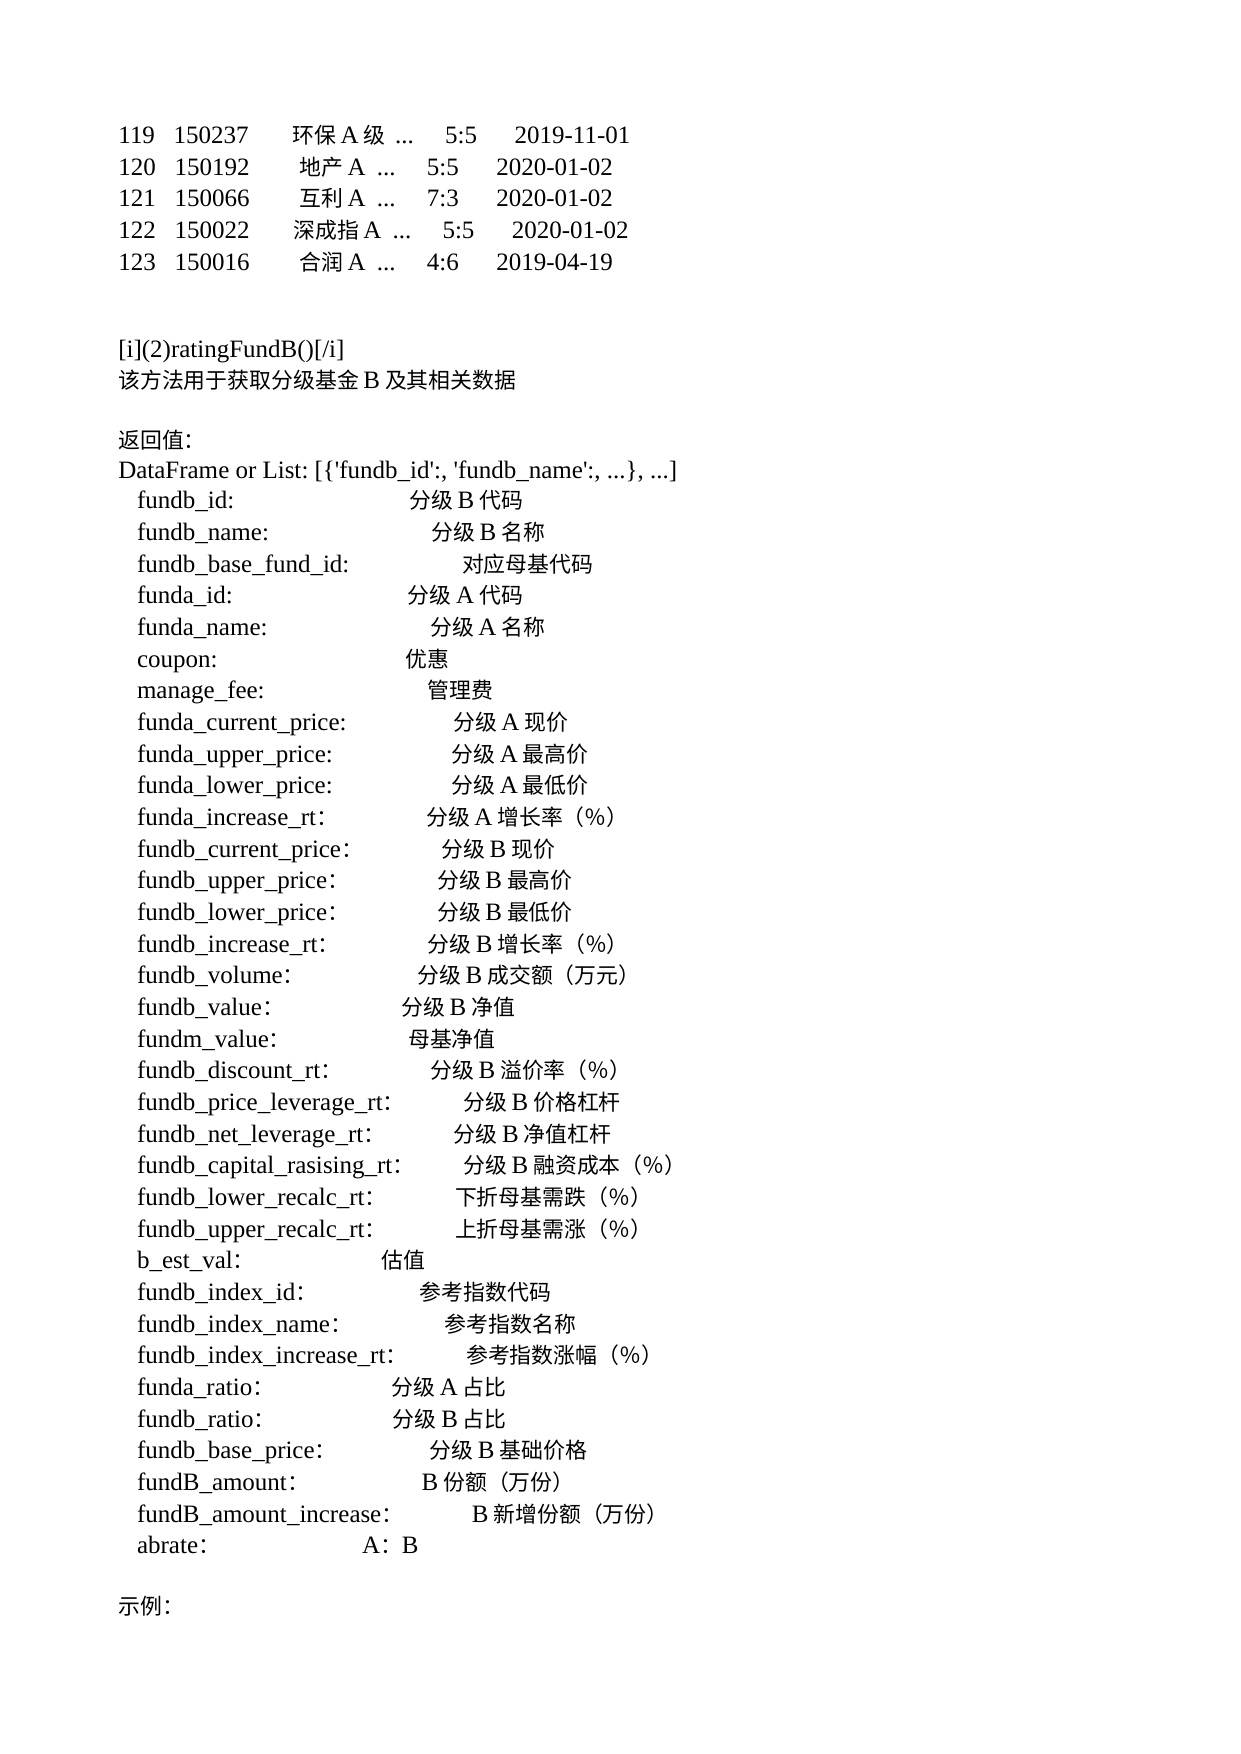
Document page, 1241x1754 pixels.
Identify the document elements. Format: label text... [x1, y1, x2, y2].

text fundb_index_id： 参考指数代码 [118, 1275, 1122, 1307]
text DataFrame or List: [{'fundb_id':, 'fundb_name':, ...}, ...] [118, 455, 1122, 483]
text 返回值： [118, 423, 1122, 455]
text fundb_index_name： 参考指数名称 [118, 1307, 1122, 1338]
text fundb_name: 分级B名称 [118, 515, 1122, 547]
text fundB_amount： B份额（万份） [118, 1465, 1122, 1497]
text [i](2)ratingFundB()[/i] [118, 334, 1122, 363]
text fundb_id: 分级B代码 [118, 483, 1122, 515]
text fundb_volume： 分级B成交额（万元） [118, 958, 1122, 990]
text fundb_upper_price： 分级B最高价 [118, 863, 1122, 895]
text fundb_value： 分级B净值 [118, 990, 1122, 1022]
text fundB_amount_increase： B新增份额（万份） [118, 1497, 1122, 1528]
text fundb_base_fund_id: 对应母基代码 [118, 547, 1122, 578]
text fundb_ratio： 分级B占比 [118, 1402, 1122, 1433]
text manage_fee: 管理费 [118, 673, 1122, 705]
text 119 150237 环保A级 ... 5:5 2019-11-01 [118, 118, 1122, 150]
text 123 150016 合润A ... 4:6 2019-04-19 [118, 245, 1122, 276]
text coupon: 优惠 [118, 642, 1122, 673]
text fundb_lower_recalc_rt： 下折母基需跌（％） [118, 1180, 1122, 1212]
text funda_lower_price: 分级A最低价 [118, 768, 1122, 800]
text 该方法用于获取分级基金B及其相关数据 [118, 363, 1122, 394]
text abrate： A：B [118, 1528, 1122, 1560]
text 120 150192 地产A ... 5:5 2020-01-02 [118, 150, 1122, 181]
text fundb_discount_rt： 分级B溢价率（％） [118, 1053, 1122, 1085]
text fundb_increase_rt： 分级B增长率（％） [118, 927, 1122, 958]
text funda_id: 分级A代码 [118, 578, 1122, 610]
text fundb_net_leverage_rt： 分级B净值杠杆 [118, 1117, 1122, 1148]
text funda_current_price: 分级A现价 [118, 705, 1122, 737]
text fundb_capital_rasising_rt： 分级B融资成本（％） [118, 1148, 1122, 1180]
text fundm_value： 母基净值 [118, 1022, 1122, 1053]
text fundb_index_increase_rt： 参考指数涨幅（％） [118, 1338, 1122, 1370]
text funda_name: 分级A名称 [118, 610, 1122, 642]
text 示例： [118, 1589, 1122, 1621]
text fundb_lower_price： 分级B最低价 [118, 895, 1122, 927]
text fundb_base_price： 分级B基础价格 [118, 1433, 1122, 1465]
text funda_upper_price: 分级A最高价 [118, 737, 1122, 768]
text funda_ratio： 分级A占比 [118, 1370, 1122, 1402]
text fundb_current_price： 分级B现价 [118, 832, 1122, 863]
text b_est_val： 估值 [118, 1243, 1122, 1275]
text 122 150022 深成指A ... 5:5 2020-01-02 [118, 213, 1122, 245]
text fundb_upper_recalc_rt： 上折母基需涨（％） [118, 1212, 1122, 1243]
text funda_increase_rt： 分级A增长率（％） [118, 800, 1122, 832]
text 121 150066 互利A ... 7:3 2020-01-02 [118, 181, 1122, 213]
text fundb_price_leverage_rt： 分级B价格杠杆 [118, 1085, 1122, 1117]
